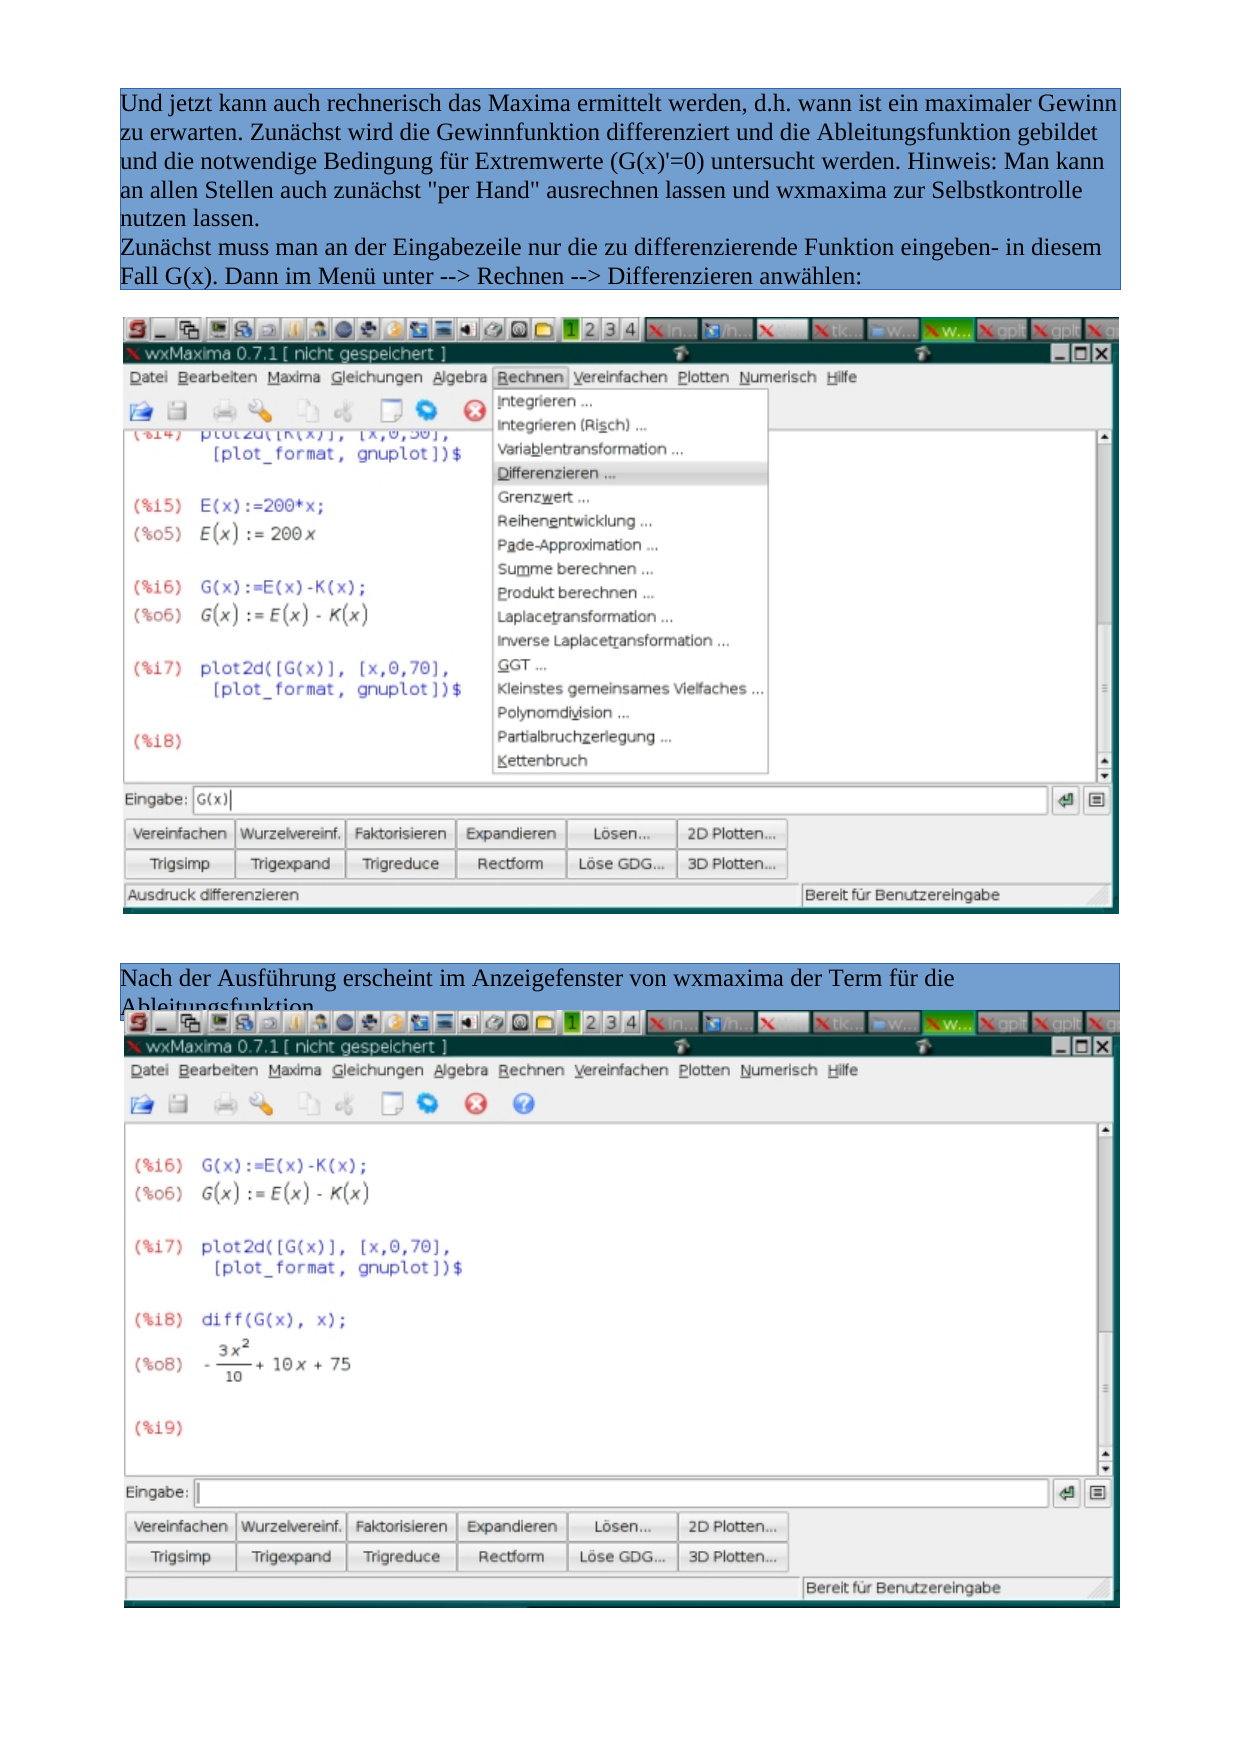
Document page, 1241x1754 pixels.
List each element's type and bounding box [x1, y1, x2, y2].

picture [123, 317, 1119, 914]
picture [124, 1010, 1120, 1608]
